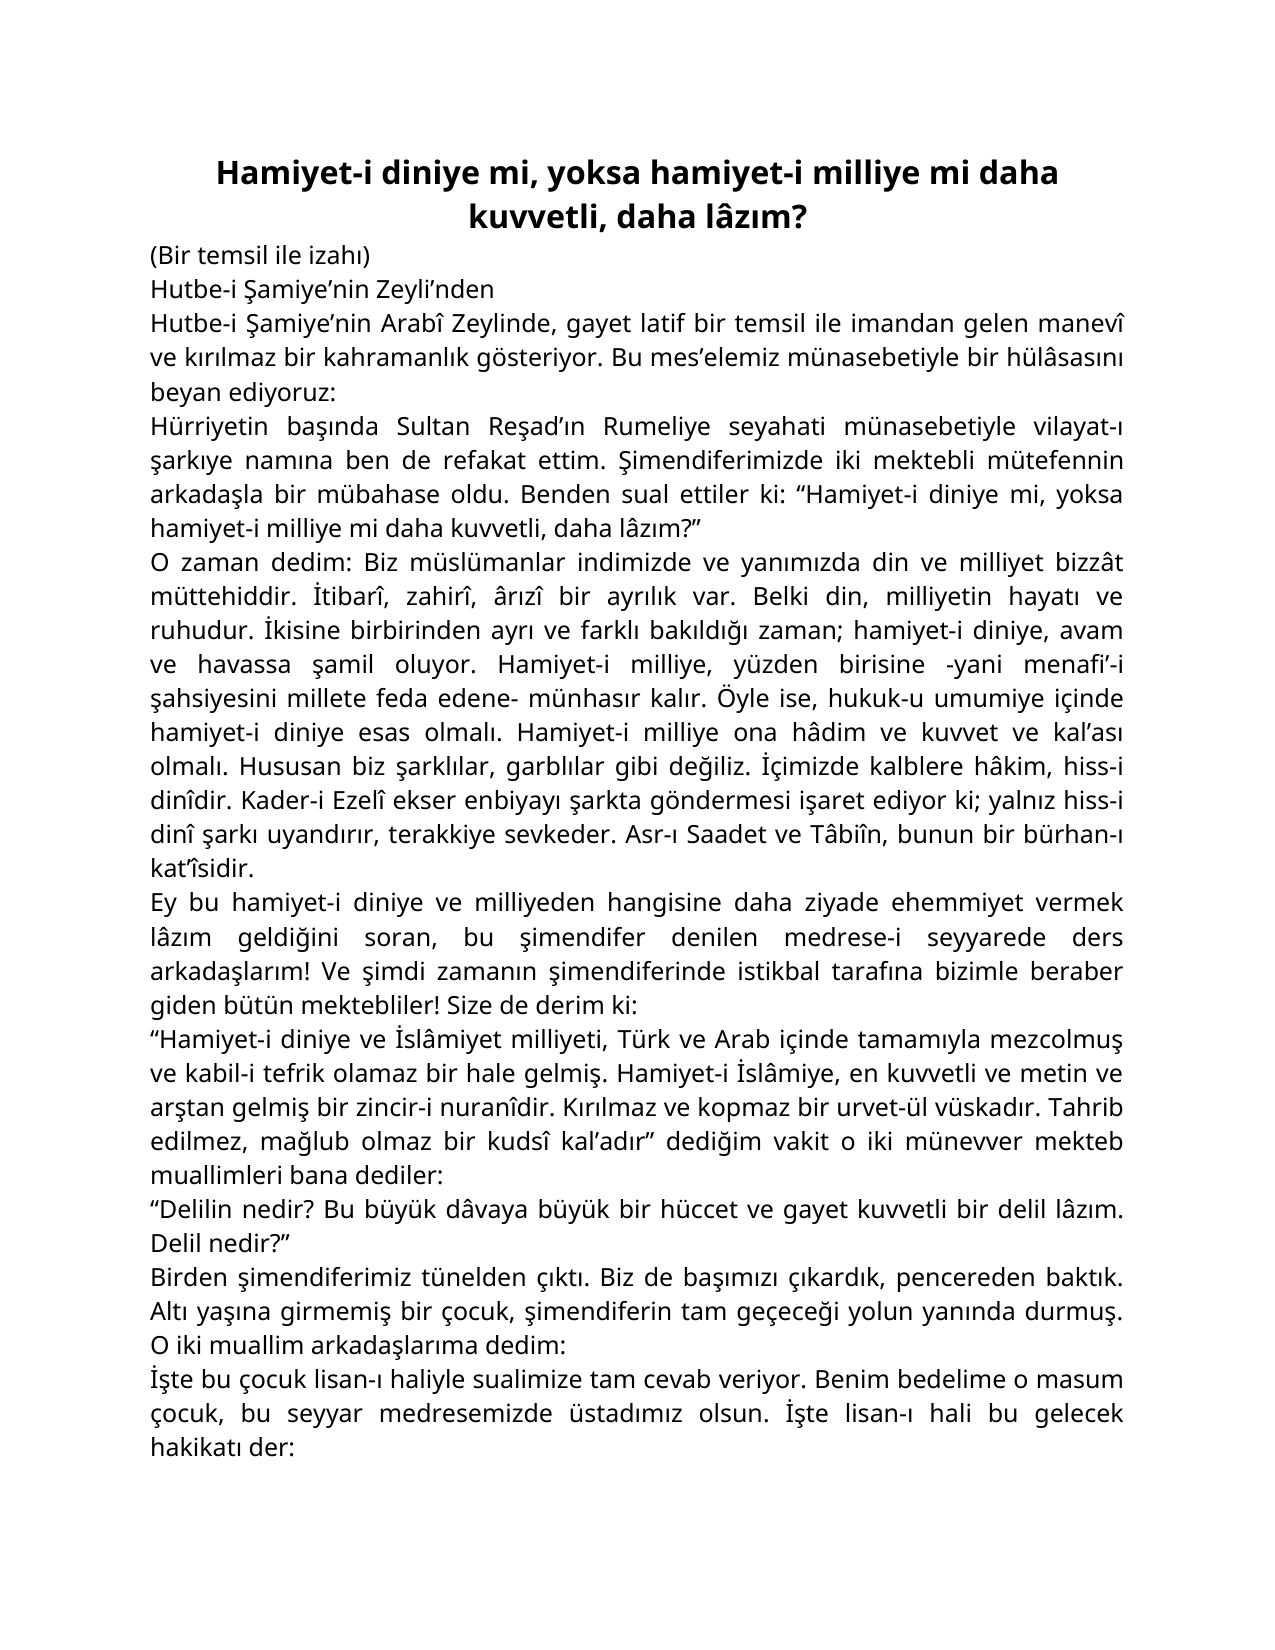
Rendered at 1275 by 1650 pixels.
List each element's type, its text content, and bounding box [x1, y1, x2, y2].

text Birden şimendiferimiz tünelden çıktı. Biz de başımızı çıkardık, pencereden baktık. Altı yaşına girmemiş bir çocuk, şimendiferin tam geçeceği yolun yanında durmuş. O iki muallim arkadaşlarıma dedim: [150, 1260, 1125, 1362]
text “Delilin nedir? Bu büyük dâvaya büyük bir hüccet ve gayet kuvvetli bir delil lâzım. Delil nedir?” [150, 1192, 1125, 1260]
text O zaman dedim: Biz müslümanlar indimizde ve yanımızda din ve milliyet bizzât müttehiddir. İtibarî, zahirî, ârızî bir ayrılık var. Belki din, milliyetin hayatı ve ruhudur. İkisine birbirinden ayrı ve farklı bakıldığı zaman; hamiyet-i diniye, avam ve havassa şamil oluyor. Hamiyet-i milliye, yüzden birisine -yani menafi’-i şahsiyesini millete feda edene- münhasır kalır. Öyle ise, hukuk-u umumiye içinde hamiyet-i diniye esas olmalı. Hamiyet-i milliye ona hâdim ve kuvvet ve kal’ası olmalı. Hususan biz şarklılar, garblılar gibi değiliz. İçimizde kalblere hâkim, hiss-i dinîdir. Kader-i Ezelî ekser enbiyayı şarkta göndermesi işaret ediyor ki; yalnız hiss-i dinî şarkı uyandırır, terakkiye sevkeder. Asr-ı Saadet ve Tâbiîn, bunun bir bürhan-ı kat’îsidir. [150, 544, 1125, 885]
text Hutbe-i Şamiye’nin Zeyli’nden [150, 272, 1125, 306]
text İşte bu çocuk lisan-ı haliyle sualimize tam cevab veriyor. Benim bedelime o masum çocuk, bu seyyar medresemizde üstadımız olsun. İşte lisan-ı hali bu gelecek hakikatı der: [150, 1362, 1125, 1464]
subtitle Hamiyet-i diniye mi, yoksa hamiyet-i milliye mi daha kuvvetli, daha lâzım? [150, 150, 1125, 238]
text Hutbe-i Şamiye’nin Arabî Zeylinde, gayet latif bir temsil ile imandan gelen manevî ve kırılmaz bir kahramanlık gösteriyor. Bu mes’elemiz münasebetiyle bir hülâsasını beyan ediyoruz: [150, 306, 1125, 408]
text Ey bu hamiyet-i diniye ve milliyeden hangisine daha ziyade ehemmiyet vermek lâzım geldiğini soran, bu şimendifer denilen medrese-i seyyarede ders arkadaşlarım! Ve şimdi zamanın şimendiferinde istikbal tarafına bizimle beraber giden bütün mektebliler! Size de derim ki: [150, 885, 1125, 1021]
text “Hamiyet-i diniye ve İslâmiyet milliyeti, Türk ve Arab içinde tamamıyla mezcolmuş ve kabil-i tefrik olamaz bir hale gelmiş. Hamiyet-i İslâmiye, en kuvvetli ve metin ve arştan gelmiş bir zincir-i nuranîdir. Kırılmaz ve kopmaz bir urvet-ül vüskadır. Tahrib edilmez, mağlub olmaz bir kudsî kal’adır” dediğim vakit o iki münevver mekteb muallimleri bana dediler: [150, 1021, 1125, 1192]
text Hürriyetin başında Sultan Reşad’ın Rumeliye seyahati münasebetiyle vilayat-ı şarkıye namına ben de refakat ettim. Şimendiferimizde iki mektebli mütefennin arkadaşla bir mübahase oldu. Benden sual ettiler ki: “Hamiyet-i diniye mi, yoksa hamiyet-i milliye mi daha kuvvetli, daha lâzım?” [150, 408, 1125, 544]
text (Bir temsil ile izahı) [150, 238, 1125, 272]
